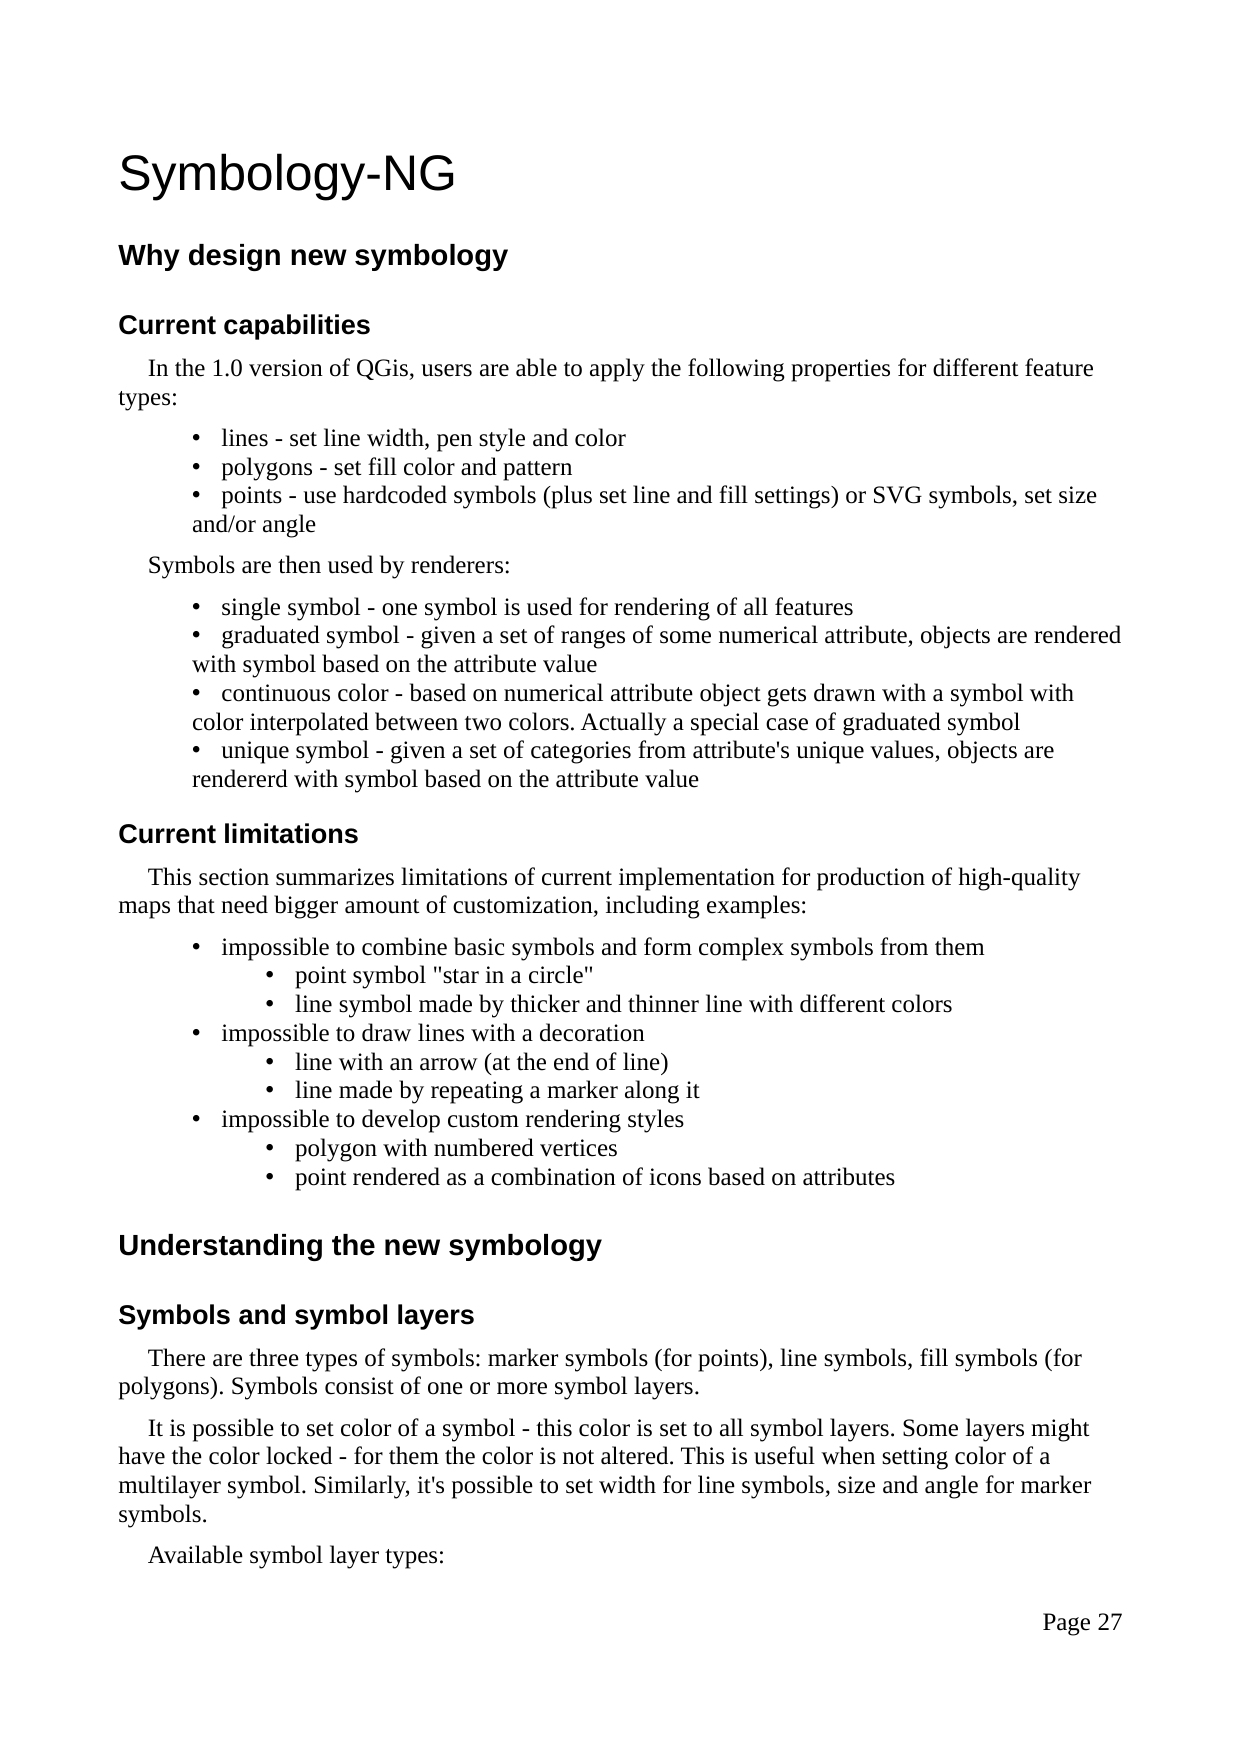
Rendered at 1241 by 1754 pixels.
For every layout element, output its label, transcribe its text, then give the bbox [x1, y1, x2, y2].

text It is possible to set color of a symbol - this color is set to all symbol layers. Some layers might have the color locked - for them the color is not altered. This is useful when setting color of a multilayer symbol. Similarly, it's possible to set width for line symbols, size and angle for marker symbols. [118, 1413, 1122, 1528]
list polygon with numbered vertices [236, 1133, 1122, 1162]
subtitle Symbols and symbol layers [118, 1299, 1122, 1330]
text There are three types of symbols: marker symbols (for points), line symbols, fill symbols (for polygons). Symbols consist of one or more symbol layers. [118, 1343, 1122, 1400]
text Available symbol layer types: [118, 1540, 1122, 1569]
list impossible to develop custom rendering styles [162, 1104, 1122, 1133]
list line symbol made by thicker and thinner line with different colors [236, 989, 1122, 1018]
list polygons - set fill color and pattern [162, 452, 1122, 480]
subtitle Current limitations [118, 818, 1122, 849]
list graduated symbol - given a set of ranges of some numerical attribute, objects are rendered with symbol based on the attribute value [162, 620, 1122, 678]
list line made by repeating a marker along it [236, 1075, 1122, 1104]
subtitle Understanding the new symbology [118, 1228, 1122, 1261]
list impossible to combine basic symbols and form complex symbols from them [162, 932, 1122, 960]
text This section summarizes limitations of current implementation for production of high-quality maps that need bigger amount of customization, including examples: [118, 862, 1122, 919]
list continuous color - based on numerical attribute object gets drawn with a symbol with color interpolated between two colors. Actually a special case of graduated symbol [162, 678, 1122, 735]
list single symbol - one symbol is used for rendering of all features [162, 592, 1122, 620]
text Symbols are then used by renderers: [118, 550, 1122, 579]
text In the 1.0 version of QGis, users are able to apply the following properties for different feature types: [118, 353, 1122, 410]
list unique symbol - given a set of categories from attribute's unique values, objects are rendererd with symbol based on the attribute value [162, 735, 1122, 793]
list lines - set line width, pen style and color [162, 423, 1122, 452]
list points - use hardcoded symbols (plus set line and fill settings) or SVG symbols, set size and/or angle [162, 480, 1122, 538]
list impossible to draw lines with a decoration [162, 1018, 1122, 1047]
list point rendered as a combination of icons based on attributes [236, 1162, 1122, 1190]
list point symbol "star in a circle" [236, 960, 1122, 989]
subtitle Why design new symbology [118, 238, 1122, 272]
subtitle Current capabilities [118, 309, 1122, 340]
subtitle Symbology-NG [118, 143, 1122, 201]
list line with an arrow (at the end of line) [236, 1047, 1122, 1075]
